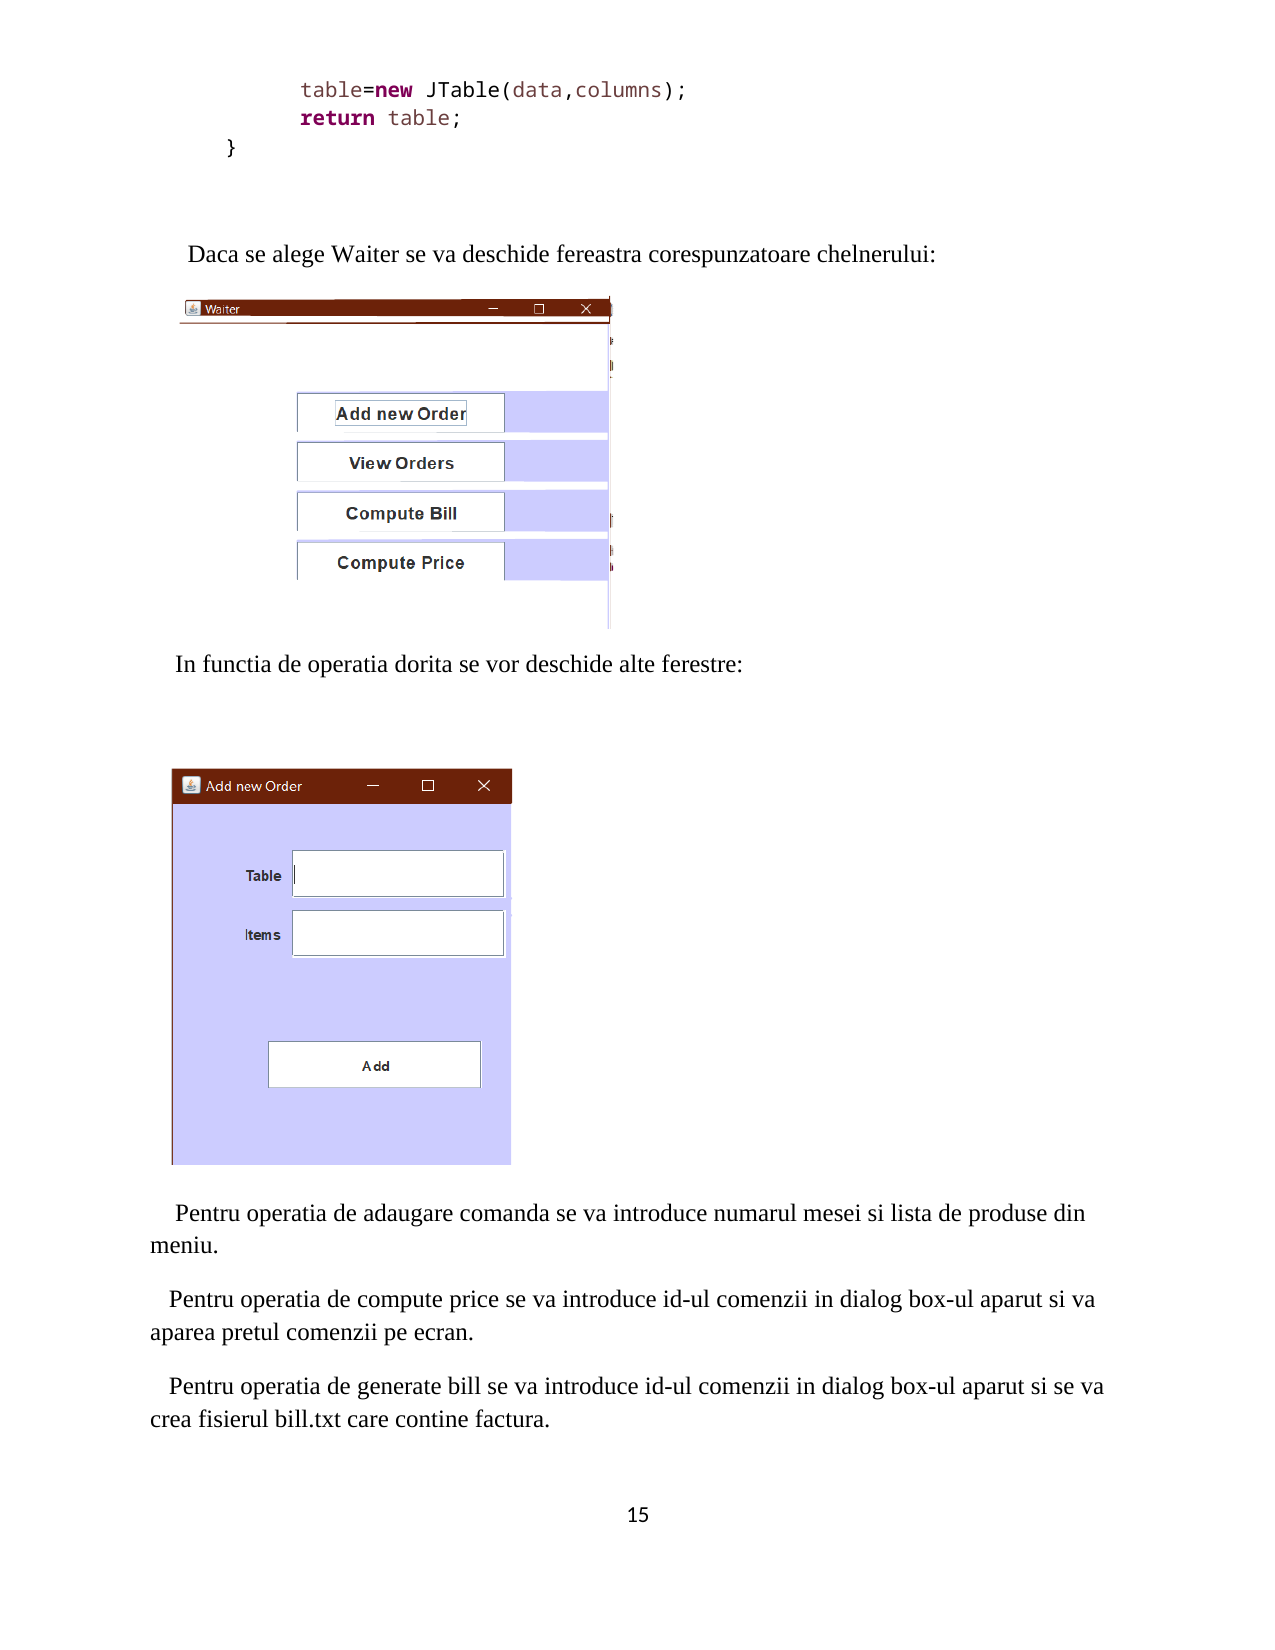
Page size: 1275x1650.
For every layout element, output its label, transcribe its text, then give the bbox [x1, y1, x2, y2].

text Daca se alege Waiter se va deschide fereastra corespunzatoare chelnerului: [150, 239, 1125, 268]
text Pentru operatia de adaugare comanda se va introduce numarul mesei si lista de produse din meniu. [150, 1198, 1125, 1259]
text } [150, 132, 1125, 160]
text In functia de operatia dorita se vor deschide alte ferestre: [150, 649, 1125, 678]
text Pentru operatia de compute price se va introduce id-ul comenzii in dialog box-ul aparut si va aparea pretul comenzii pe ecran. [150, 1284, 1125, 1346]
text table=new JTable(data,columns); [150, 75, 1125, 103]
text Pentru operatia de generate bill se va introduce id-ul comenzii in dialog box-ul aparut si se va crea fisierul bill.txt care contine factura. [150, 1371, 1125, 1433]
text return table; [150, 103, 1125, 132]
